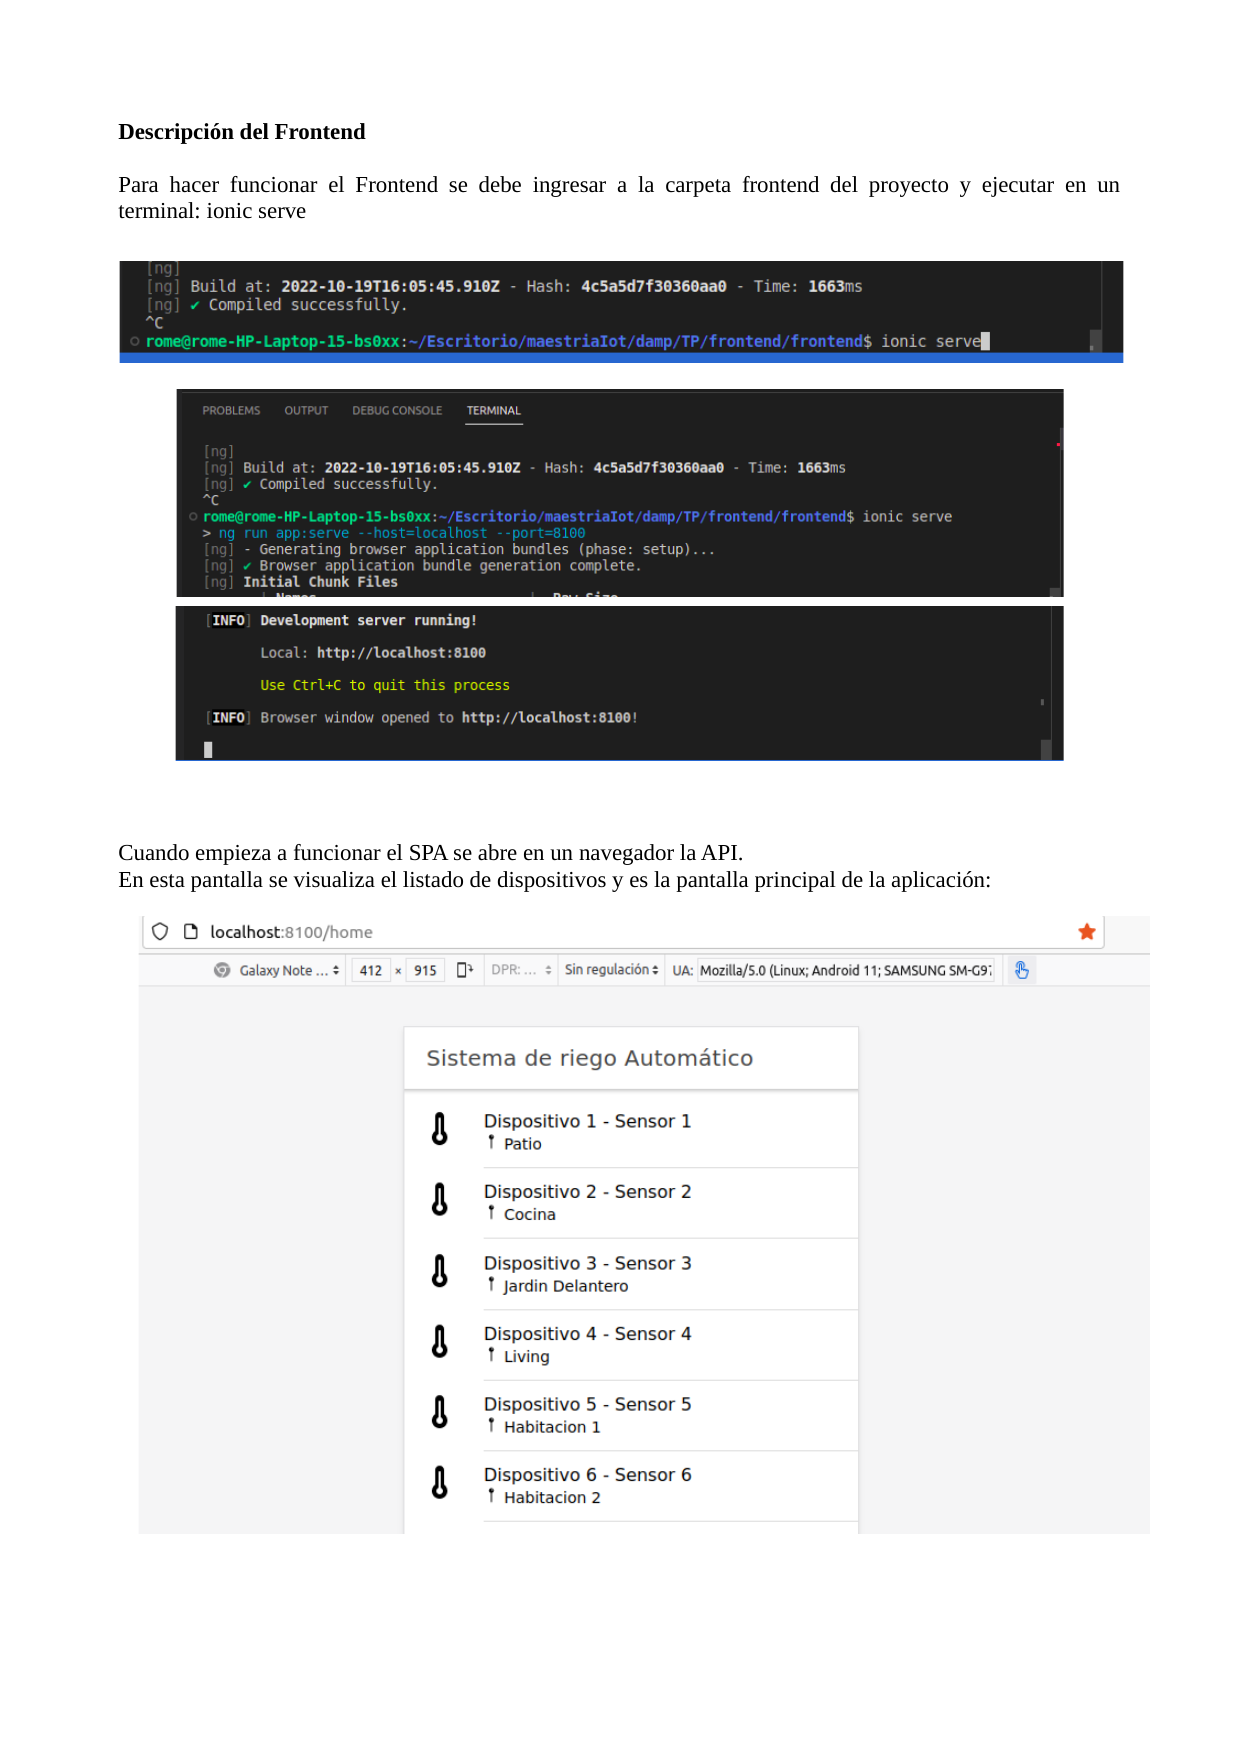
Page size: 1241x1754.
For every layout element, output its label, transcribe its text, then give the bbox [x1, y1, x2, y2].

text Cuando empieza a funcionar el SPA se abre en un navegador la API. [118, 839, 1122, 866]
picture [176, 389, 1064, 597]
text Para hacer funcionar el Frontend se debe ingresar a la carpeta frontend del proyecto y ejecutar en un terminal: ionic serve [118, 171, 1122, 223]
picture [175, 606, 1064, 761]
text En esta pantalla se visualiza el listado de dispositivos y es la pantalla principal de la aplicación: [118, 866, 1122, 892]
text Descripción del Frontend [118, 118, 1122, 144]
picture [138, 916, 1150, 1534]
picture [119, 261, 1124, 363]
